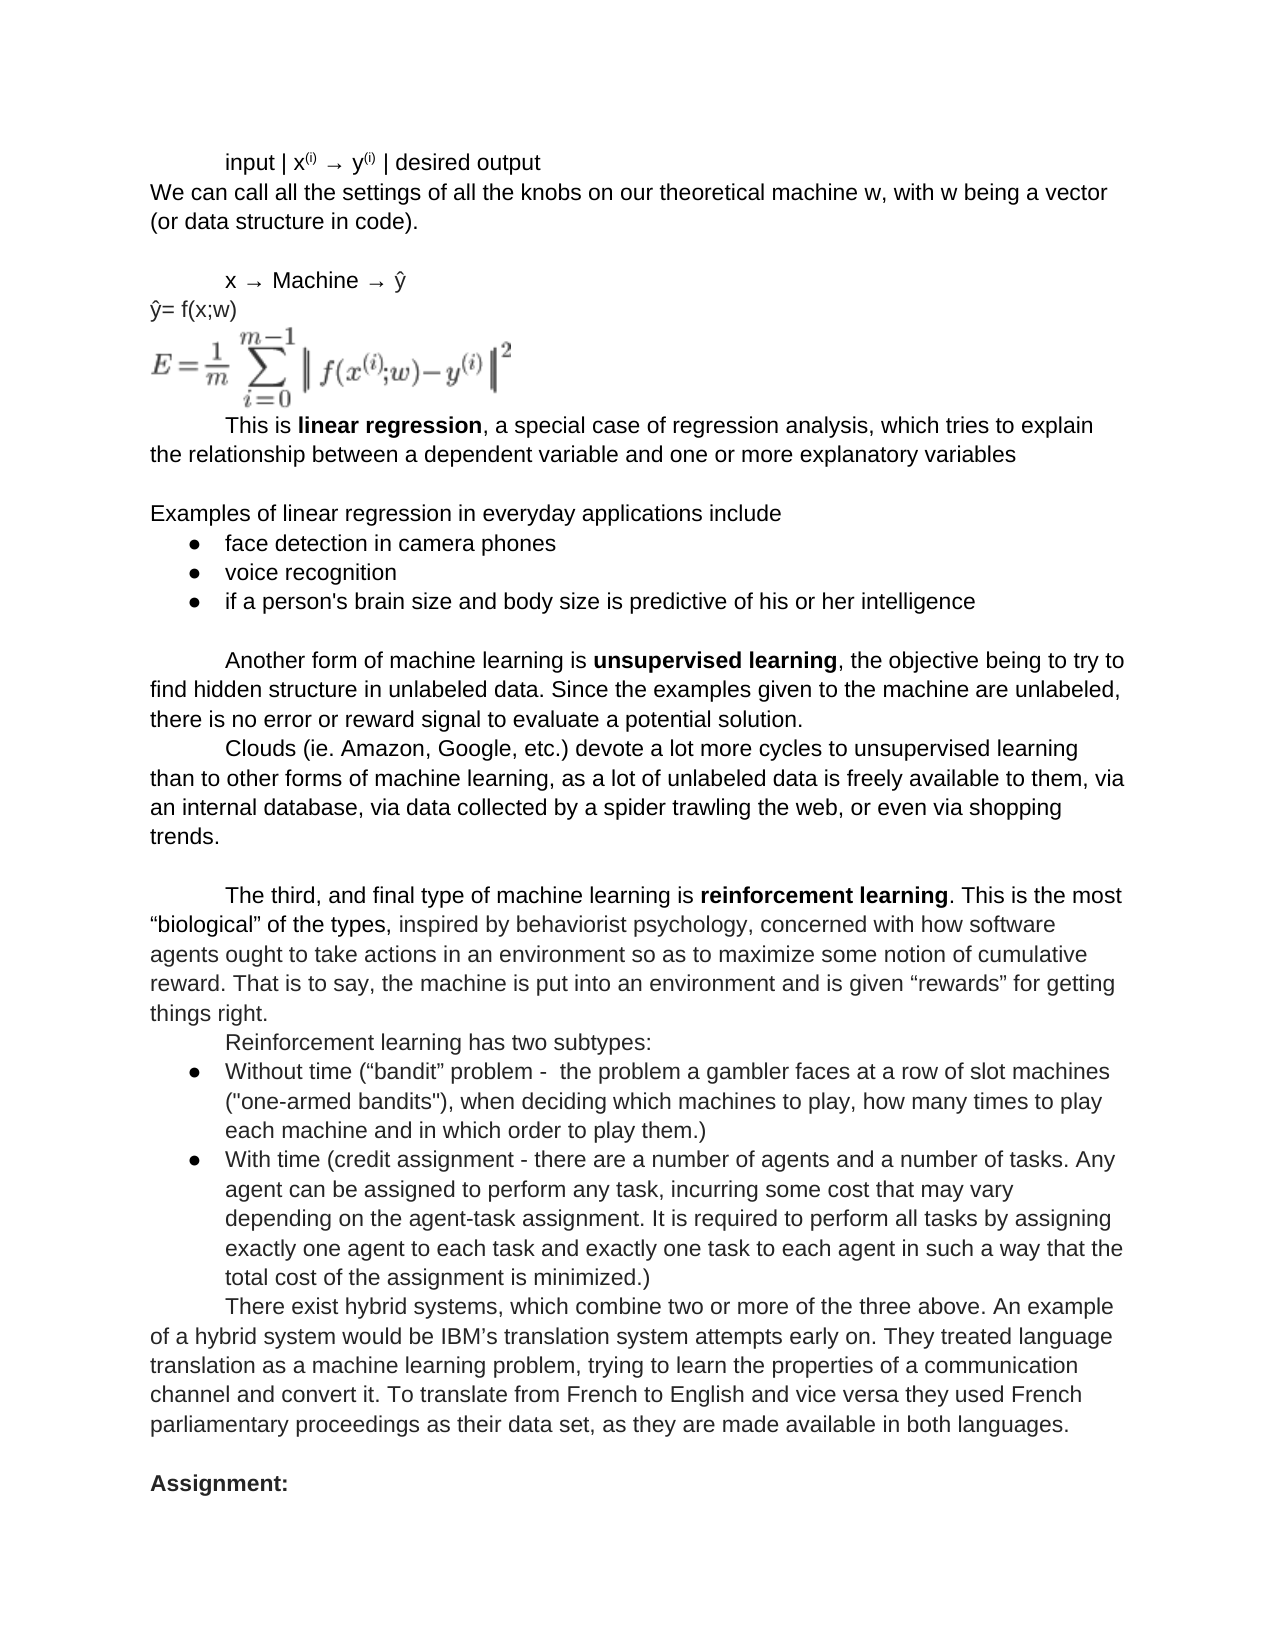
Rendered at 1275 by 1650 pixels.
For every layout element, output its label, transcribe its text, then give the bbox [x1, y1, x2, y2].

text Clouds (ie. Amazon, Google, etc.) devote a lot more cycles to unsupervised learning than to other forms of machine learning, as a lot of unlabeled data is freely available to them, via an internal database, via data collected by a spider trawling the web, or even via shopping trends. [150, 736, 1125, 850]
text The third, and final type of machine learning is reinforcement learning. This is the most “biological” of the types, inspired by behaviorist psychology, concerned with how software agents ought to take actions in an environment so as to maximize some notion of cumulative reward. That is to say, the machine is put into an environment and is given “rewards” for getting things right. [150, 883, 1125, 1026]
list With time (credit assignment - there are a number of agents and a number of tasks. Any agent can be assigned to perform any task, incurring some cost that may vary depending on the agent-task assignment. It is required to perform all tasks by assigning exactly one agent to each task and exactly one task to each agent in such a way that the total cost of the assignment is minimized.) [187, 1147, 1125, 1290]
text Assignment: [150, 1470, 1125, 1496]
list if a person's brain size and body size is predictive of his or her intelligence [187, 589, 1125, 615]
list Without time (“bandit” problem - the problem a gambler faces at a row of slot machines ("one-armed bandits"), when deciding which machines to play, how many times to play each machine and in which order to play them.) [187, 1059, 1125, 1143]
list voice recognition [187, 560, 1125, 585]
list face detection in camera phones [187, 530, 1125, 556]
picture [150, 326, 511, 409]
text There exist hybrid systems, which combine two or more of the three above. An example of a hybrid system would be IBM’s translation system attempts early on. They treated language translation as a machine learning problem, trying to learn the properties of a communication channel and convert it. To translate from French to English and vice versa they used French parliamentary proceedings as their data set, as they are made available in both languages. [150, 1294, 1125, 1437]
text We can call all the settings of all the knobs on our theoretical machine w, with w being a vector (or data structure in code). [150, 179, 1125, 234]
text Reinforcement learning has two subtypes: [150, 1030, 1125, 1055]
text This is linear regression, a special case of regression analysis, which tries to explain the relationship between a dependent variable and one or more explanatory variables [150, 413, 1125, 468]
text Another form of machine learning is unsupervised learning, the objective being to try to find hidden structure in unlabeled data. Since the examples given to the machine are unlabeled, there is no error or reward signal to evaluate a potential solution. [150, 648, 1125, 732]
text x → Machine → ŷ [150, 267, 1125, 293]
text Examples of linear regression in everyday applications include [150, 501, 1125, 527]
text input | x(i) → y(i) | desired output [150, 150, 1125, 176]
text ŷ= f(x;w) [150, 297, 1125, 322]
